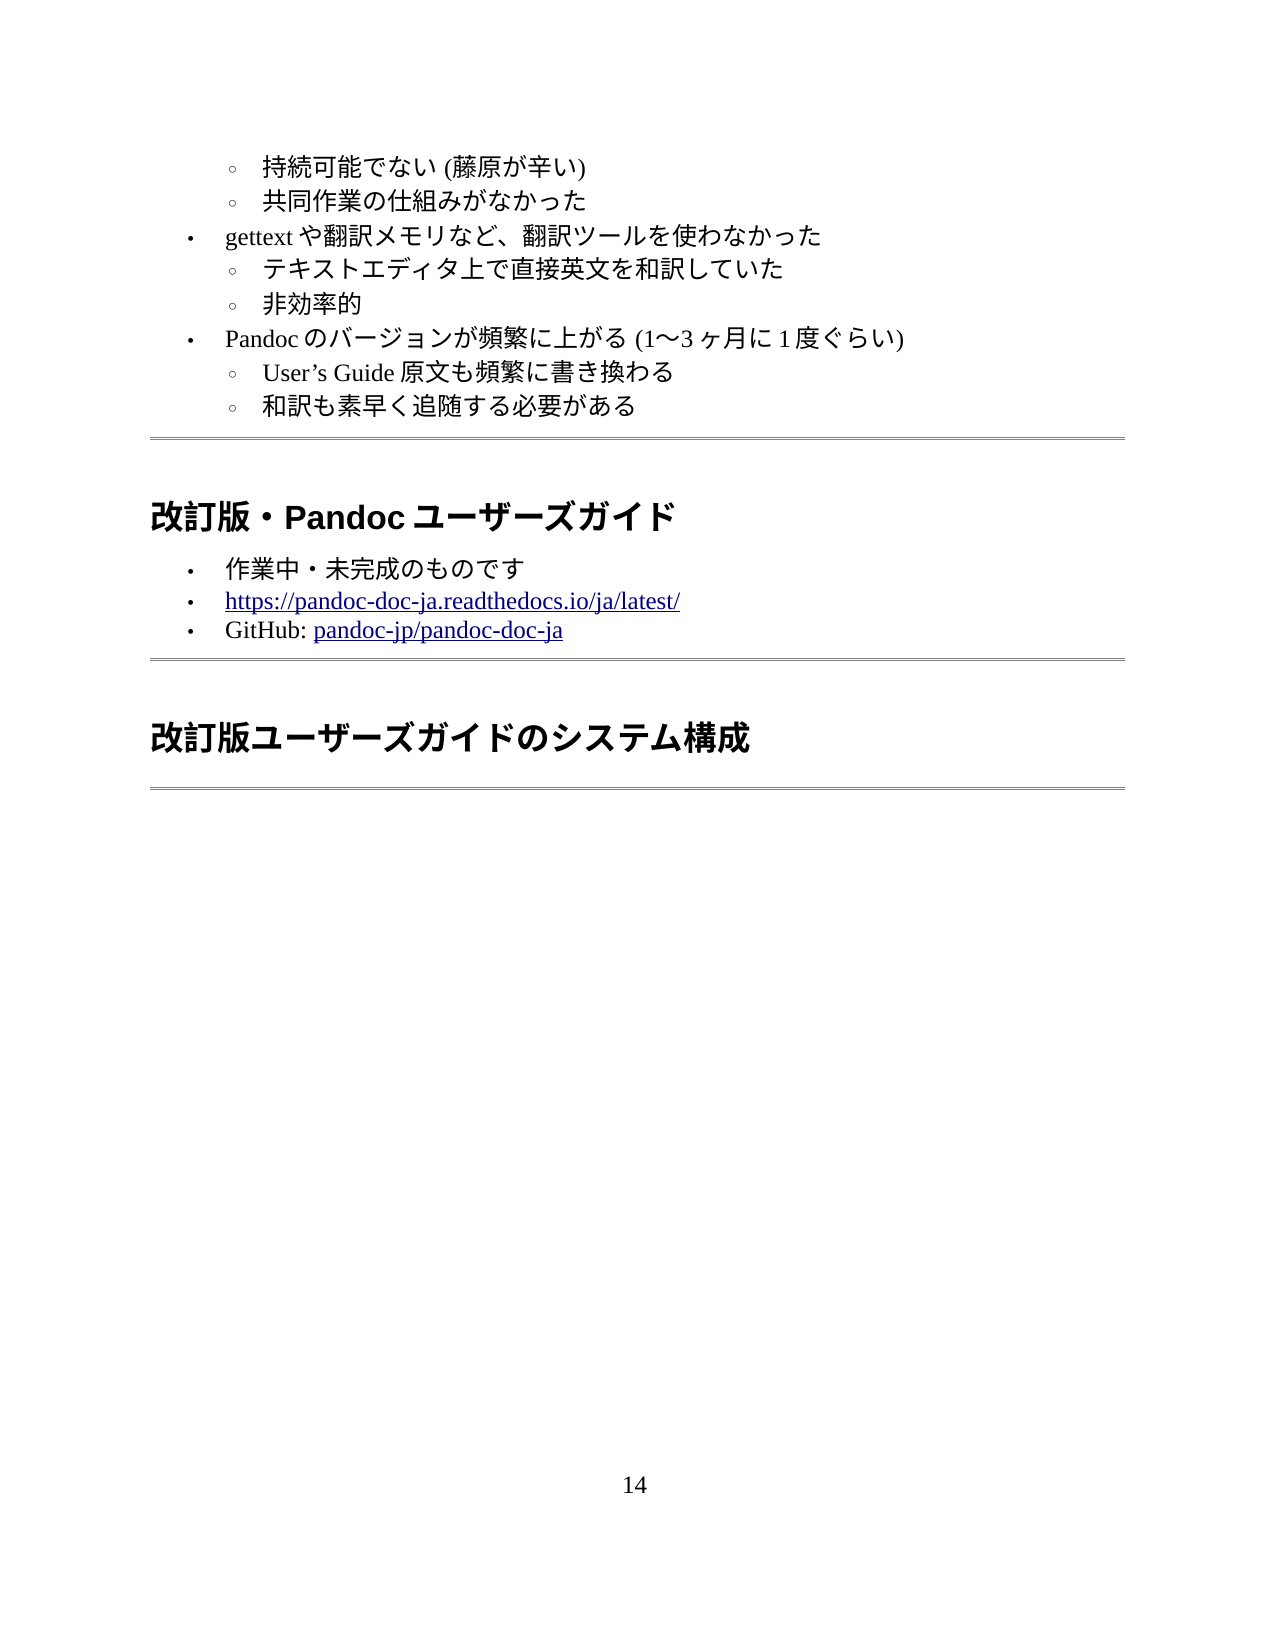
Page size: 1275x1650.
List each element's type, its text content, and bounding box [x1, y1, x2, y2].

list テキストエディタ上で直接英文を和訳していた [225, 252, 1125, 286]
list User’s Guide原文も頻繁に書き換わる [225, 354, 1125, 388]
list 作業中・未完成のものです [187, 552, 1125, 586]
list Pandocのバージョンが頻繁に上がる (1～3ヶ月に1度ぐらい) [187, 320, 1125, 354]
list 和訳も素早く追随する必要がある [225, 388, 1125, 422]
list 共同作業の仕組みがなかった [225, 184, 1125, 218]
subtitle 改訂版・Pandocユーザーズガイド [150, 494, 1125, 539]
list https://pandoc-doc-ja.readthedocs.io/ja/latest/ [187, 586, 1125, 615]
subtitle 改訂版ユーザーズガイドのシステム構成 [150, 714, 1125, 760]
list GitHub: pandoc-jp/pandoc-doc-ja [187, 615, 1125, 643]
list 持続可能でない (藤原が辛い) [225, 150, 1125, 184]
list 非効率的 [225, 286, 1125, 320]
list gettextや翻訳メモリなど、翻訳ツールを使わなかった [187, 218, 1125, 252]
